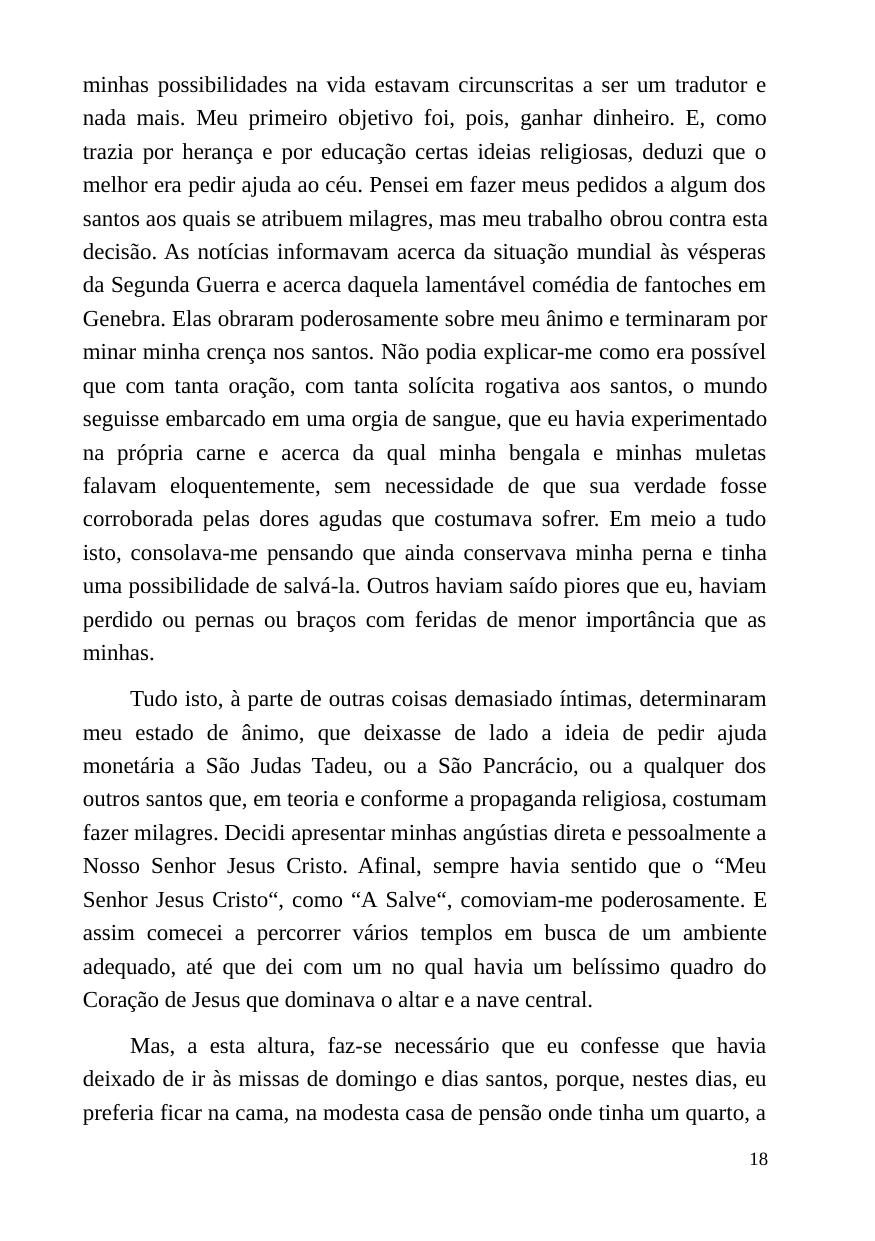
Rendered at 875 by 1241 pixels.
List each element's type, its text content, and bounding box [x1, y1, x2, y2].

text minhas possibilidades na vida estavam circunscritas a ser um tradutor e nada mais. Meu primeiro objetivo foi, pois, ganhar dinheiro. E, como trazia por herança e por educação certas ideias religiosas, deduzi que o melhor era pedir ajuda ao céu. Pensei em fazer meus pedidos a algum dos santos aos quais se atribuem milagres, mas meu trabalho obrou contra esta decisão. As notícias informavam acerca da situação mundial às vésperas da Segunda Guerra e acerca daquela lamentável comédia de fantoches em Genebra. Elas obraram poderosamente sobre meu ânimo e terminaram por minar minha crença nos santos. Não podia explicar-me como era possível que com tanta oração, com tanta solícita rogativa aos santos, o mundo seguisse embarcado em uma orgia de sangue, que eu havia experimentado na própria carne e acerca da qual minha bengala e minhas muletas falavam eloquentemente, sem necessidade de que sua verdade fosse corroborada pelas dores agudas que costumava sofrer. Em meio a tudo isto, consolava-me pensando que ainda conservava minha perna e tinha uma possibilidade de salvá-la. Outros haviam saído piores que eu, haviam perdido ou pernas ou braços com feridas de menor importância que as minhas. [83, 71, 768, 666]
text Tudo isto, à parte de outras coisas demasiado íntimas, determinaram meu estado de ânimo, que deixasse de lado a ideia de pedir ajuda monetária a São Judas Tadeu, ou a São Pancrácio, ou a qualquer dos outros santos que, em teoria e conforme a propaganda religiosa, costumam fazer milagres. Decidi apresentar minhas angústias direta e pessoalmente a Nosso Senhor Jesus Cristo. Afinal, sempre havia sentido que o “Meu Senhor Jesus Cristo“, como “A Salve“, comoviam-me poderosamente. E assim comecei a percorrer vários templos em busca de um ambiente adequado, até que dei com um no qual havia um belíssimo quadro do Coração de Jesus que dominava o altar e a nave central. [83, 685, 768, 1012]
text Mas, a esta altura, faz-se necessário que eu confesse que havia deixado de ir às missas de domingo e dias santos, porque, nestes dias, eu preferia ficar na cama, na modesta casa de pensão onde tinha um quarto, a [83, 1032, 768, 1125]
